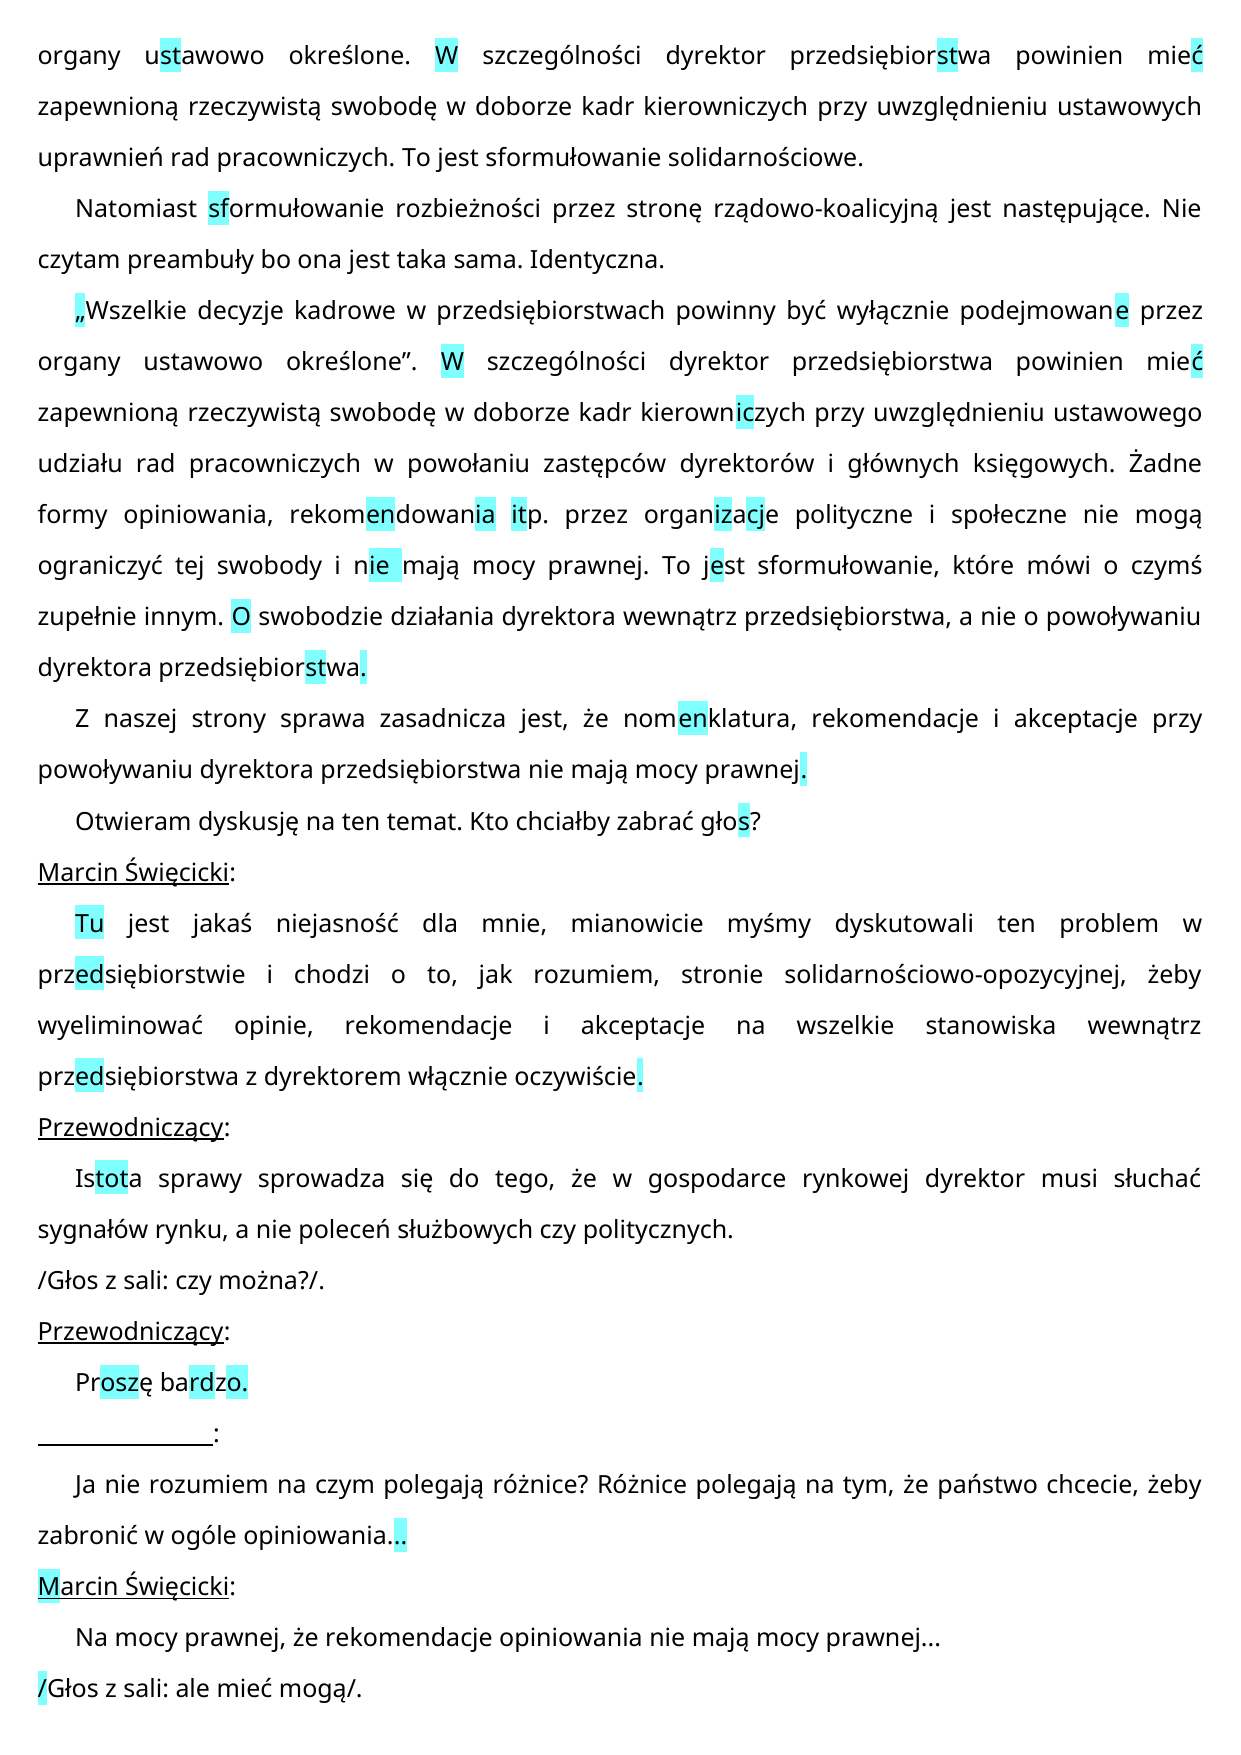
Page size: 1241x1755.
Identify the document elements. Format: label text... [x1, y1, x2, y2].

text Z naszej strony sprawa zasadnicza jest, że nomenklatura, rekomendacje i akceptacje przy powoływaniu dyrektora przedsiębiorstwa nie mają mocy prawnej. [37, 701, 1203, 786]
text Istota sprawy sprowadza się do tego, że w gospodarce rynkowej dyrektor musi słuchać sygnałów rynku, a nie poleceń służbowych czy politycznych. [37, 1160, 1203, 1246]
text /Głos z sali: czy można?/. [37, 1262, 1203, 1297]
text Natomiast sformułowanie rozbieżności przez stronę rządowo-koalicyjną jest następujące. Nie czytam preambuły bo ona jest taka sama. Identyczna. [37, 191, 1203, 276]
text Ja nie rozumiem na czym polegają różnice? Różnice polegają na tym, że państwo chcecie, żeby zabronić w ogóle opiniowania... [37, 1467, 1203, 1552]
text Na mocy prawnej, że rekomendacje opiniowania nie mają mocy prawnej... [37, 1620, 1203, 1654]
text Proszę bardzo. [37, 1364, 1203, 1399]
text Marcin Święcicki: [37, 1569, 1203, 1603]
text /Głos z sali: ale mieć mogą/. [37, 1671, 1203, 1705]
text : [37, 1416, 1203, 1450]
text „Wszelkie decyzje kadrowe w przedsiębiorstwach powinny być wyłącznie podejmowane przez organy ustawowo określone”. W szczególności dyrektor przedsiębiorstwa powinien mieć zapewnioną rzeczywistą swobodę w doborze kadr kierowniczych przy uwzględnieniu ustawowego udziału rad pracowniczych w powołaniu zastępców dyrektorów i głównych księgowych. Żadne formy opiniowania, rekomendowania itp. przez organizacje polityczne i społeczne nie mogą ograniczyć tej swobody i nie mają mocy prawnej. To jest sformułowanie, które mówi o czymś zupełnie innym. O swobodzie działania dyrektora wewnątrz przedsiębiorstwa, a nie o powoływaniu dyrektora przedsiębiorstwa. [37, 293, 1203, 684]
text Przewodniczący: [37, 1109, 1203, 1143]
text Marcin Święcicki: [37, 854, 1203, 888]
text organy ustawowo określone. W szczególności dyrektor przedsiębiorstwa powinien mieć zapewnioną rzeczywistą swobodę w doborze kadr kierowniczych przy uwzględnieniu ustawowych uprawnień rad pracowniczych. To jest sformułowanie solidarnościowe. [37, 37, 1203, 174]
text Tu jest jakaś niejasność dla mnie, mianowicie myśmy dyskutowali ten problem w przedsiębiorstwie i chodzi o to, jak rozumiem, stronie solidarnościowo-opozycyjnej, żeby wyeliminować opinie, rekomendacje i akceptacje na wszelkie stanowiska wewnątrz przedsiębiorstwa z dyrektorem włącznie oczywiście. [37, 905, 1203, 1092]
text Przewodniczący: [37, 1313, 1203, 1348]
text Otwieram dyskusję na ten temat. Kto chciałby zabrać głos? [37, 803, 1203, 837]
